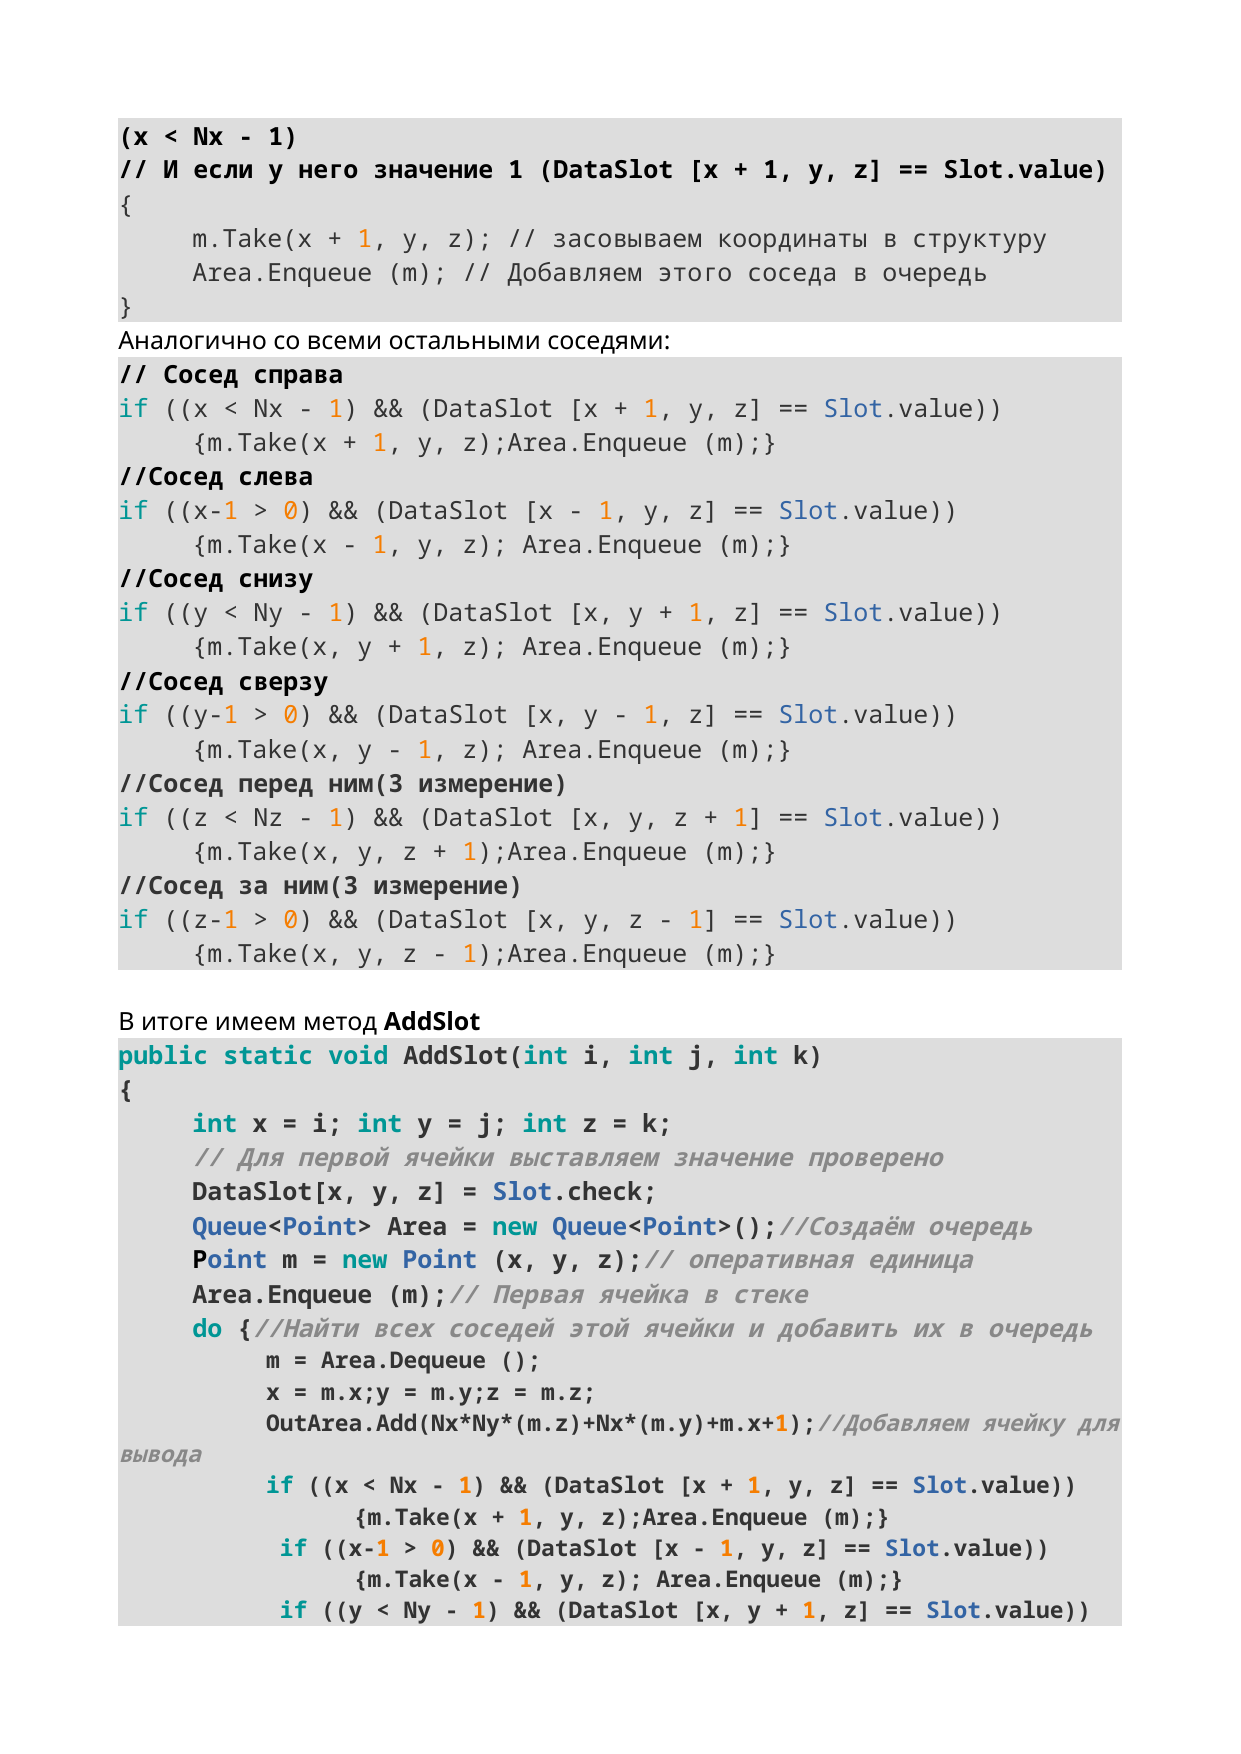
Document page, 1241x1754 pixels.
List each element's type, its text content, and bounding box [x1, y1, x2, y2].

text if ((y < Ny - 1) && (DataSlot [x, y + 1, z] == Slot.value)) {m.Take(x, y + 1, z); Area.Enqueue (m);} [118, 595, 1122, 663]
text } [118, 288, 1122, 322]
text //Сосед перед ним(3 измерение) [118, 765, 1122, 799]
text Queue<Point> Area = new Queue<Point>();//Создаём очередь Point m = new Point (x, y, z);// оперативная единица Area.Enqueue (m);// Первая ячейка в стеке do {//Найти всех соседей этой ячейки и добавить их в очередь m = Area.Dequeue (); x = m.x;y = m.y;z = m.z; [118, 1208, 1122, 1407]
text if ((z-1 > 0) && (DataSlot [x, y, z - 1] == Slot.value)) {m.Take(x, y, z - 1);Area.Enqueue (m);} [118, 902, 1122, 970]
text В итоге имеем метод AddSlot [118, 1004, 1122, 1038]
text //Сосед снизу [118, 561, 1122, 595]
text OutArea.Add(Nx*Ny*(m.z)+Nx*(m.y)+m.x+1);//Добавляем ячейку для вывода if ((x < Nx - 1) && (DataSlot [x + 1, y, z] == Slot.value)) {m.Take(x + 1, y, z);Area.Enqueue (m);} if ((x-1 > 0) && (DataSlot [x - 1, y, z] == Slot.value)) {m.Take(x - 1, y, z); Area.Enqueue (m);} if ((y < Ny - 1) && (DataSlot [x, y + 1, z] == Slot.value)) [118, 1407, 1122, 1626]
text (x < Nx - 1) [118, 118, 1122, 152]
text m.Take(x + 1, y, z); // засовываем координаты в структуру [118, 220, 1122, 254]
text if ((y-1 > 0) && (DataSlot [x, y - 1, z] == Slot.value)) {m.Take(x, y - 1, z); Area.Enqueue (m);} [118, 697, 1122, 765]
text //Сосед слева [118, 459, 1122, 493]
text // И если у него значение 1 (DataSlot [x + 1, y, z] == Slot.value) { [118, 152, 1122, 220]
text Аналогично со всеми остальными соседями: [118, 322, 1122, 357]
text if ((x < Nx - 1) && (DataSlot [x + 1, y, z] == Slot.value)) {m.Take(x + 1, y, z);Area.Enqueue (m);} [118, 391, 1122, 459]
text // Сосед справа [118, 357, 1122, 391]
text DataSlot[x, y, z] = Slot.check; [118, 1174, 1122, 1208]
text int x = i; int y = j; int z = k; // Для первой ячейки выставляем значение проверено [118, 1106, 1122, 1174]
text if ((x-1 > 0) && (DataSlot [x - 1, y, z] == Slot.value)) {m.Take(x - 1, y, z); Area.Enqueue (m);} [118, 493, 1122, 561]
text if ((z < Nz - 1) && (DataSlot [x, y, z + 1] == Slot.value)) {m.Take(x, y, z + 1);Area.Enqueue (m);} [118, 799, 1122, 867]
text //Сосед сверзу [118, 663, 1122, 697]
text //Сосед за ним(3 измерение) [118, 867, 1122, 902]
text Area.Enqueue (m); // Добавляем этого соседа в очередь [118, 254, 1122, 288]
text public static void AddSlot(int i, int j, int k) { [118, 1038, 1122, 1106]
